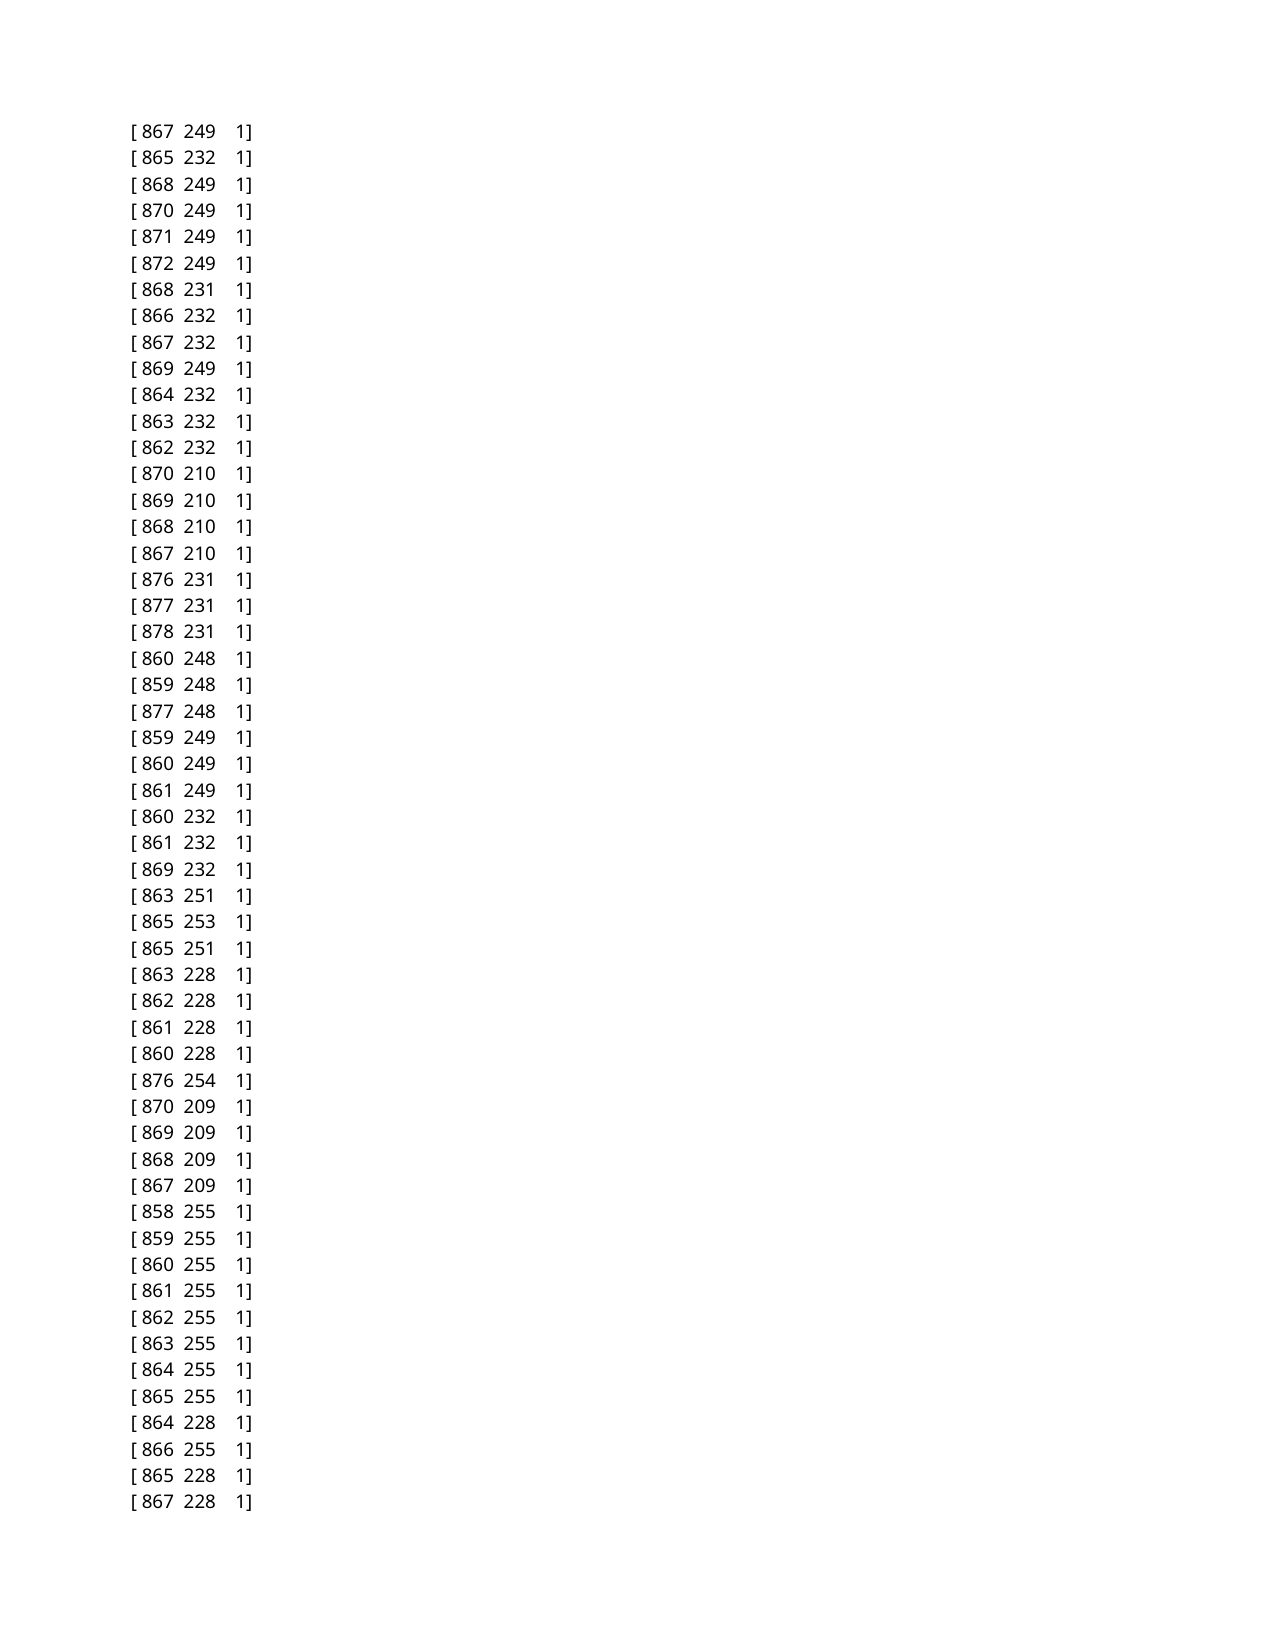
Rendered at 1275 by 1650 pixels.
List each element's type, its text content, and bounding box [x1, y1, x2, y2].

text [ 866 255 1] [118, 1436, 1157, 1462]
text [ 858 255 1] [118, 1199, 1157, 1225]
text [ 869 209 1] [118, 1119, 1157, 1146]
text [ 865 253 1] [118, 909, 1157, 935]
text [ 863 251 1] [118, 882, 1157, 909]
text [ 870 209 1] [118, 1093, 1157, 1119]
text [ 877 231 1] [118, 592, 1157, 619]
text [ 868 210 1] [118, 513, 1157, 540]
text [ 861 255 1] [118, 1278, 1157, 1304]
text [ 860 249 1] [118, 751, 1157, 777]
text [ 860 248 1] [118, 645, 1157, 672]
text [ 876 254 1] [118, 1067, 1157, 1093]
text [ 863 232 1] [118, 408, 1157, 434]
text [ 864 228 1] [118, 1409, 1157, 1436]
text [ 862 228 1] [118, 988, 1157, 1014]
text [ 870 249 1] [118, 197, 1157, 223]
text [ 869 232 1] [118, 856, 1157, 882]
text [ 866 232 1] [118, 303, 1157, 329]
text [ 867 232 1] [118, 329, 1157, 355]
text [ 863 228 1] [118, 961, 1157, 988]
text [ 861 232 1] [118, 830, 1157, 856]
text [ 867 209 1] [118, 1172, 1157, 1199]
text [ 870 210 1] [118, 461, 1157, 487]
text [ 869 210 1] [118, 487, 1157, 513]
text [ 872 249 1] [118, 250, 1157, 276]
text [ 861 249 1] [118, 777, 1157, 803]
text [ 859 248 1] [118, 672, 1157, 698]
text [ 867 228 1] [118, 1488, 1157, 1515]
text [ 878 231 1] [118, 619, 1157, 645]
text [ 859 255 1] [118, 1225, 1157, 1251]
text [ 868 209 1] [118, 1146, 1157, 1172]
text [ 867 249 1] [118, 118, 1157, 144]
text [ 871 249 1] [118, 223, 1157, 250]
text [ 865 228 1] [118, 1462, 1157, 1488]
text [ 862 232 1] [118, 434, 1157, 461]
text [ 877 248 1] [118, 698, 1157, 724]
text [ 865 255 1] [118, 1383, 1157, 1409]
text [ 865 232 1] [118, 144, 1157, 171]
text [ 860 232 1] [118, 803, 1157, 830]
text [ 868 231 1] [118, 276, 1157, 303]
text [ 876 231 1] [118, 566, 1157, 592]
text [ 867 210 1] [118, 540, 1157, 566]
text [ 863 255 1] [118, 1330, 1157, 1357]
text [ 862 255 1] [118, 1304, 1157, 1330]
text [ 861 228 1] [118, 1014, 1157, 1041]
text [ 869 249 1] [118, 355, 1157, 382]
text [ 864 232 1] [118, 382, 1157, 408]
text [ 860 255 1] [118, 1251, 1157, 1278]
text [ 864 255 1] [118, 1357, 1157, 1383]
text [ 865 251 1] [118, 935, 1157, 961]
text [ 860 228 1] [118, 1041, 1157, 1067]
text [ 859 249 1] [118, 724, 1157, 751]
text [ 868 249 1] [118, 171, 1157, 197]
